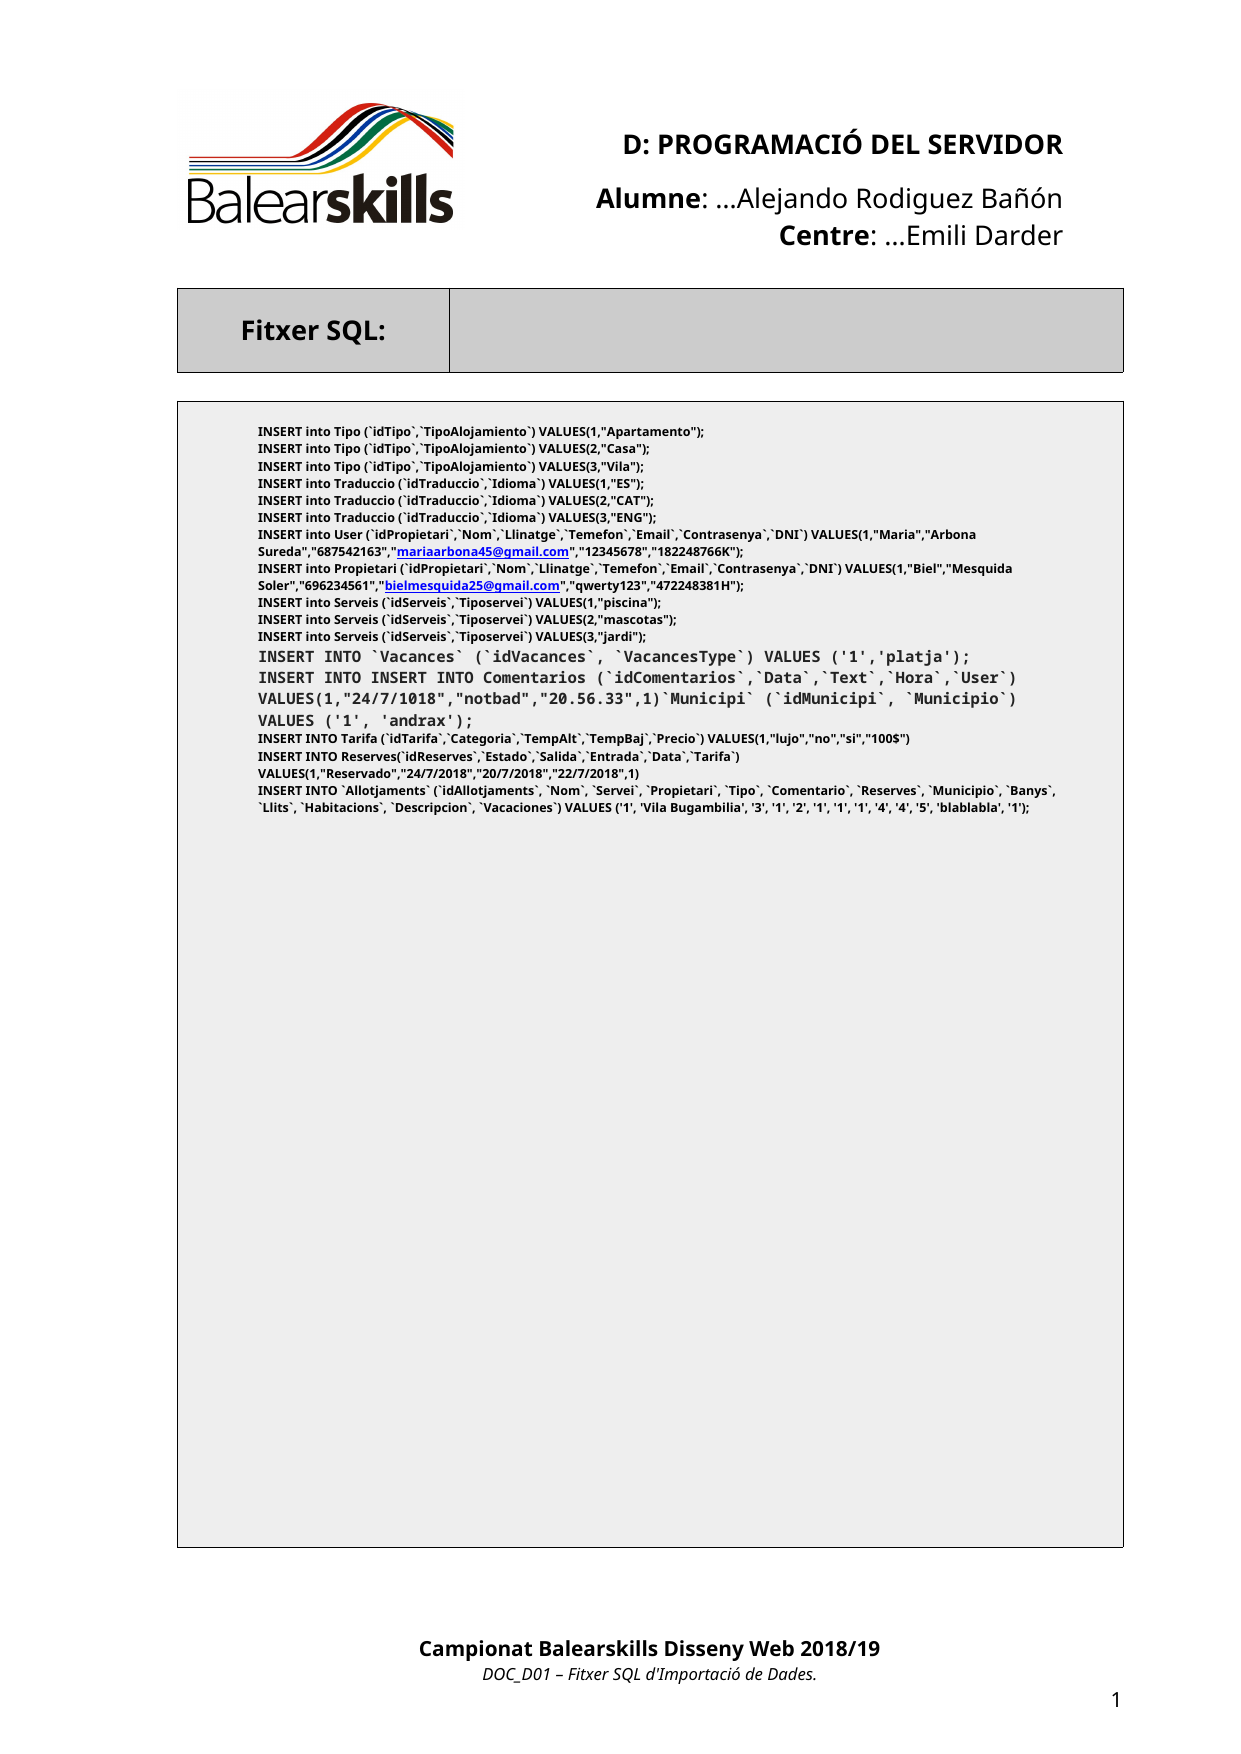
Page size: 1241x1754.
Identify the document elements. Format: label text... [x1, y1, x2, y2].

table_cell [177, 373, 1123, 401]
table_header Fitxer SQL: [178, 289, 449, 372]
picture [177, 89, 465, 230]
table_cell INSERT into Tipo (`idTipo`,`TipoAlojamiento`) VALUES(1,"Apartamento"); INSERT into Tipo (`idTipo`,`TipoAlojamiento`) VALUES(2,"Casa"); INSERT into Tipo (`idTipo`,`TipoAlojamiento`) VALUES(3,"Vila"); INSERT into Traduccio (`idTraduccio`,`Idioma`) VALUES(1,"ES"); INSERT into Traduccio (`idTraduccio`,`Idioma`) VALUES(2,"CAT"); INSERT into Traduccio (`idTraduccio`,`Idioma`) VALUES(3,"ENG"); INSERT into User (`idPropietari`,`Nom`,`Llinatge`,`Temefon`,`Email`,`Contrasenya`,`DNI`) VALUES(1,"Maria","Arbona Sureda","687542163","mariaarbona45@gmail.com","12345678","182248766K"); INSERT into Propietari (`idPropietari`,`Nom`,`Llinatge`,`Temefon`,`Email`,`Contrasenya`,`DNI`) VALUES(1,"Biel","Mesquida Soler","696234561","bielmesquida25@gmail.com","qwerty123","472248381H"); INSERT into Serveis (`idServeis`,`Tiposervei`) VALUES(1,"piscina"); INSERT into Serveis (`idServeis`,`Tiposervei`) VALUES(2,"mascotas"); INSERT into Serveis (`idServeis`,`Tiposervei`) VALUES(3,"jardi"); INSERT INTO `Vacances` (`idVacances`, `VacancesType`) VALUES ('1','platja'); INSERT INTO INSERT INTO Comentarios (`idComentarios`,`Data`,`Text`,`Hora`,`User`) VALUES(1,"24/7/1018","notbad","20.56.33",1)`Municipi` (`idMunicipi`, `Municipio`) VALUES ('1', 'andrax'); INSERT INTO Tarifa (`idTarifa`,`Categoria`,`TempAlt`,`TempBaj`,`Precio`) VALUES(1,"lujo","no","si","100$") INSERT INTO Reserves(`idReserves`,`Estado`,`Salida`,`Entrada`,`Data`,`Tarifa`) VALUES(1,"Reservado","24/7/2018","20/7/2018","22/7/2018",1) INSERT INTO `Allotjaments` (`idAllotjaments`, `Nom`, `Servei`, `Propietari`, `Tipo`, `Comentario`, `Reserves`, `Municipio`, `Banys`, `Llits`, `Habitacions`, `Descripcion`, `Vacaciones`) VALUES ('1', 'Vila Bugambilia', '3', '1', '2', '1', '1', '1', '4', '4', '5', 'blablabla', '1'); [178, 402, 1123, 1547]
table_header [450, 289, 1123, 372]
